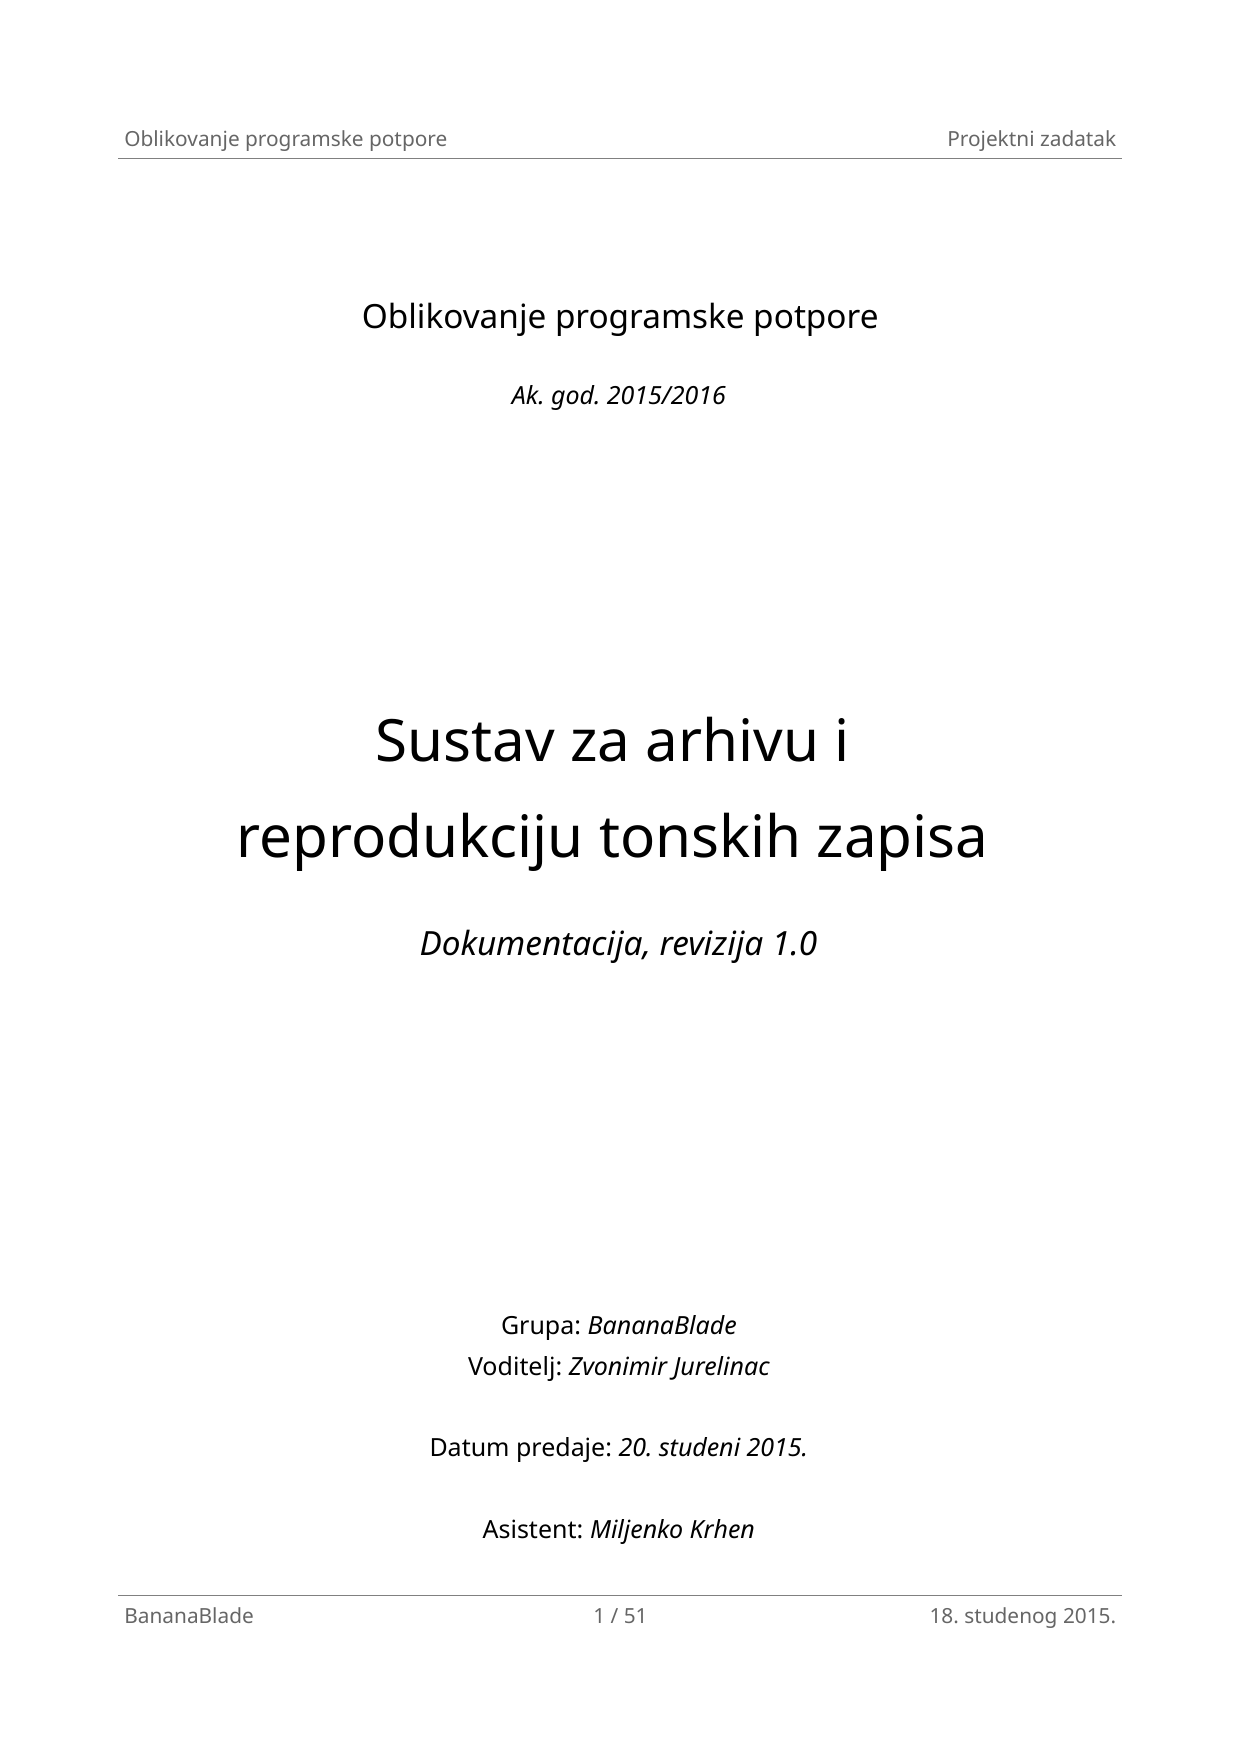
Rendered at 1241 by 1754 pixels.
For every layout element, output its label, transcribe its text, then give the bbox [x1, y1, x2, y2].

text Oblikovanje programske potpore [118, 293, 1122, 339]
text Sustav za arhivu i reprodukciju tonskih zapisa [118, 699, 1122, 874]
text Ak. god. 2015/2016 [118, 377, 1122, 411]
text Dokumentacija, revizija 1.0 [118, 919, 1122, 965]
text Grupa: BananaBlade Voditelj: Zvonimir Jurelinac Datum predaje: 20. studeni 2015. Asistent: Miljenko Krhen [118, 1185, 1122, 1546]
